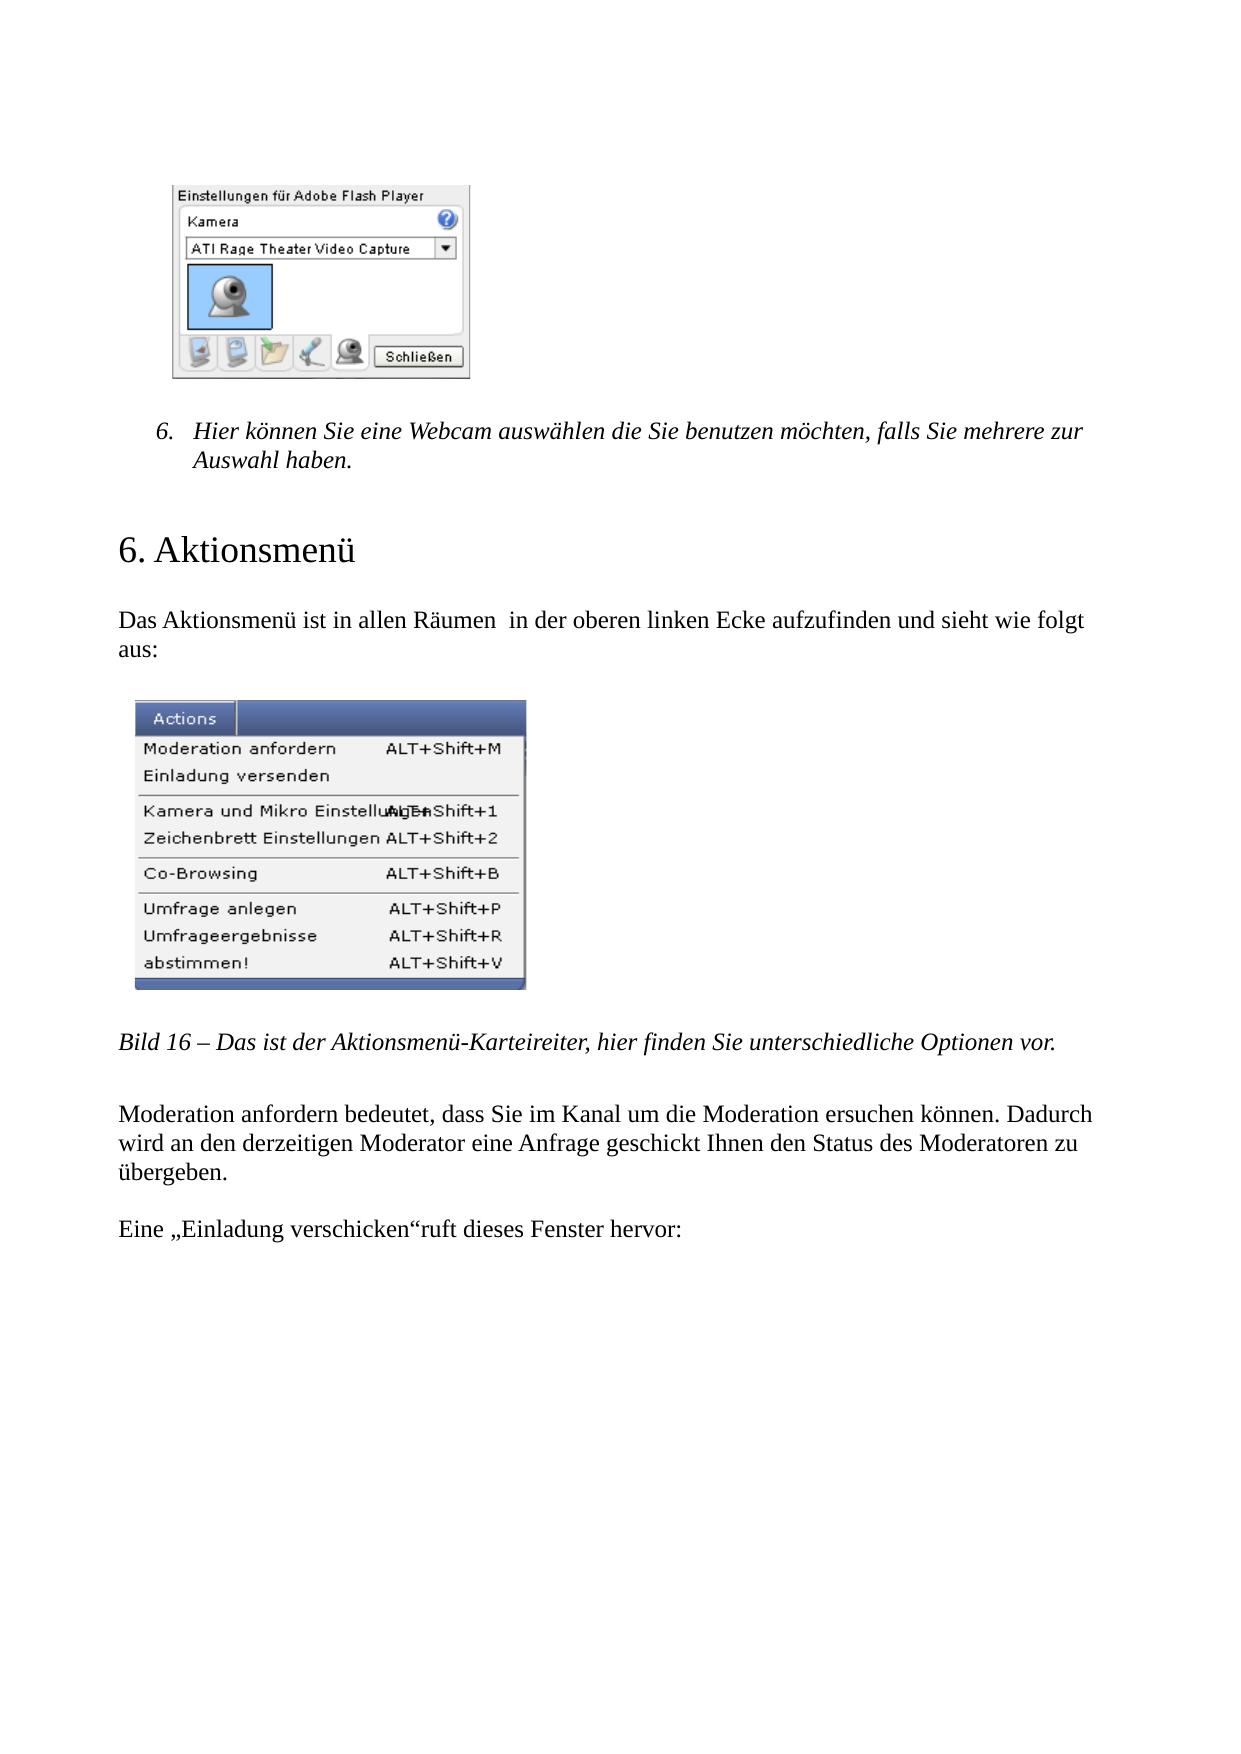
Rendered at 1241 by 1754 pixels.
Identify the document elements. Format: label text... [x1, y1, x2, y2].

list Hier können Sie eine Webcam auswählen die Sie benutzen möchten, falls Sie mehrere zur Auswahl haben. [156, 416, 1122, 473]
text Bild 16 – Das ist der Aktionsmenü-Karteireiter, hier finden Sie unterschiedliche Optionen vor. [118, 1027, 1122, 1056]
text Das Aktionsmenü ist in allen Räumen in der oberen linken Ecke aufzufinden und sieht wie folgt aus: [118, 605, 1122, 663]
subtitle 6. Aktionsmenü [118, 527, 1122, 570]
text Eine „Einladung verschicken“ruft dieses Fenster hervor: [118, 1214, 1122, 1243]
text Moderation anfordern bedeutet, dass Sie im Kanal um die Moderation ersuchen können. Dadurch wird an den derzeitigen Moderator eine Anfrage geschickt Ihnen den Status des Moderatoren zu übergeben. [118, 1099, 1122, 1186]
